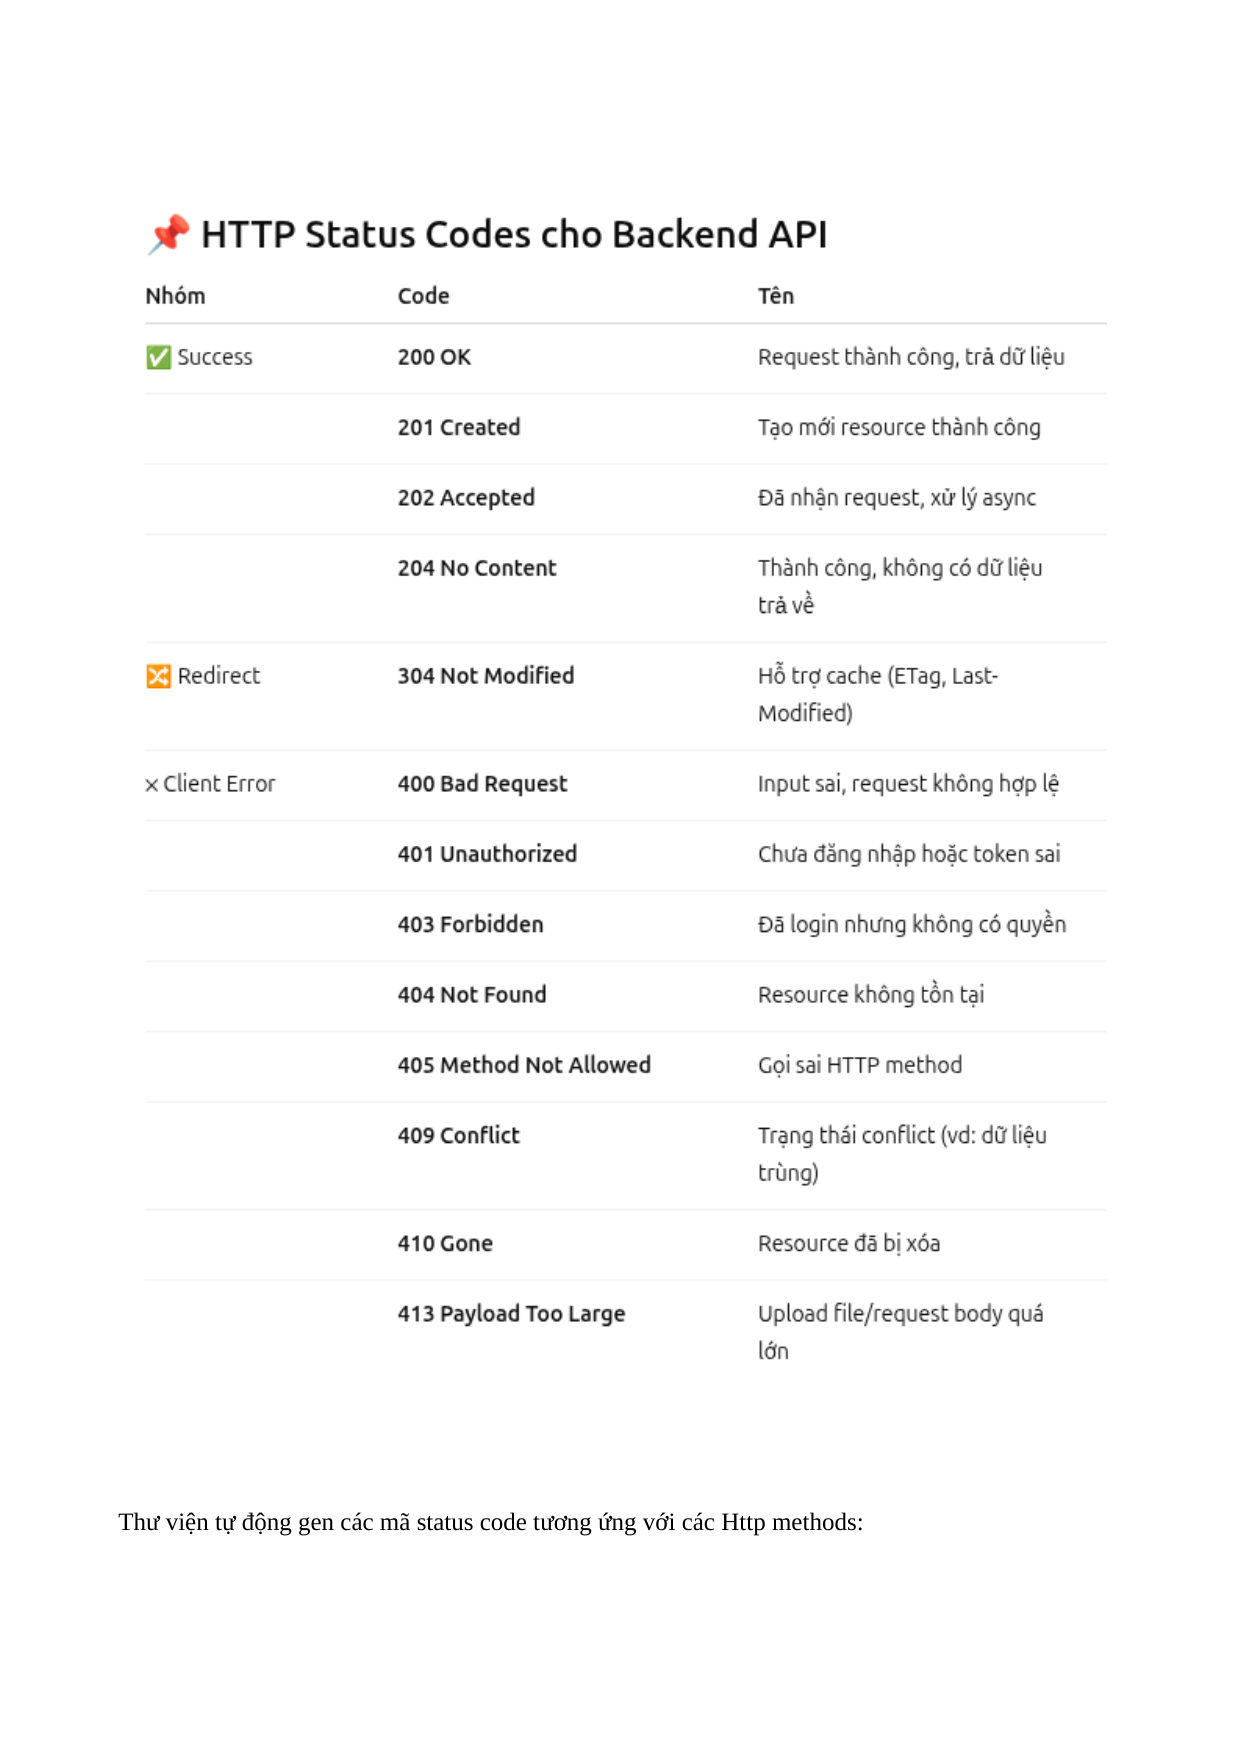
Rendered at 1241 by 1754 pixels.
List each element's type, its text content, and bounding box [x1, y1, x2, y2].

text Thư viện tự động gen các mã status code tương ứng với các Http methods: [118, 1507, 1122, 1536]
picture [133, 204, 1107, 1364]
